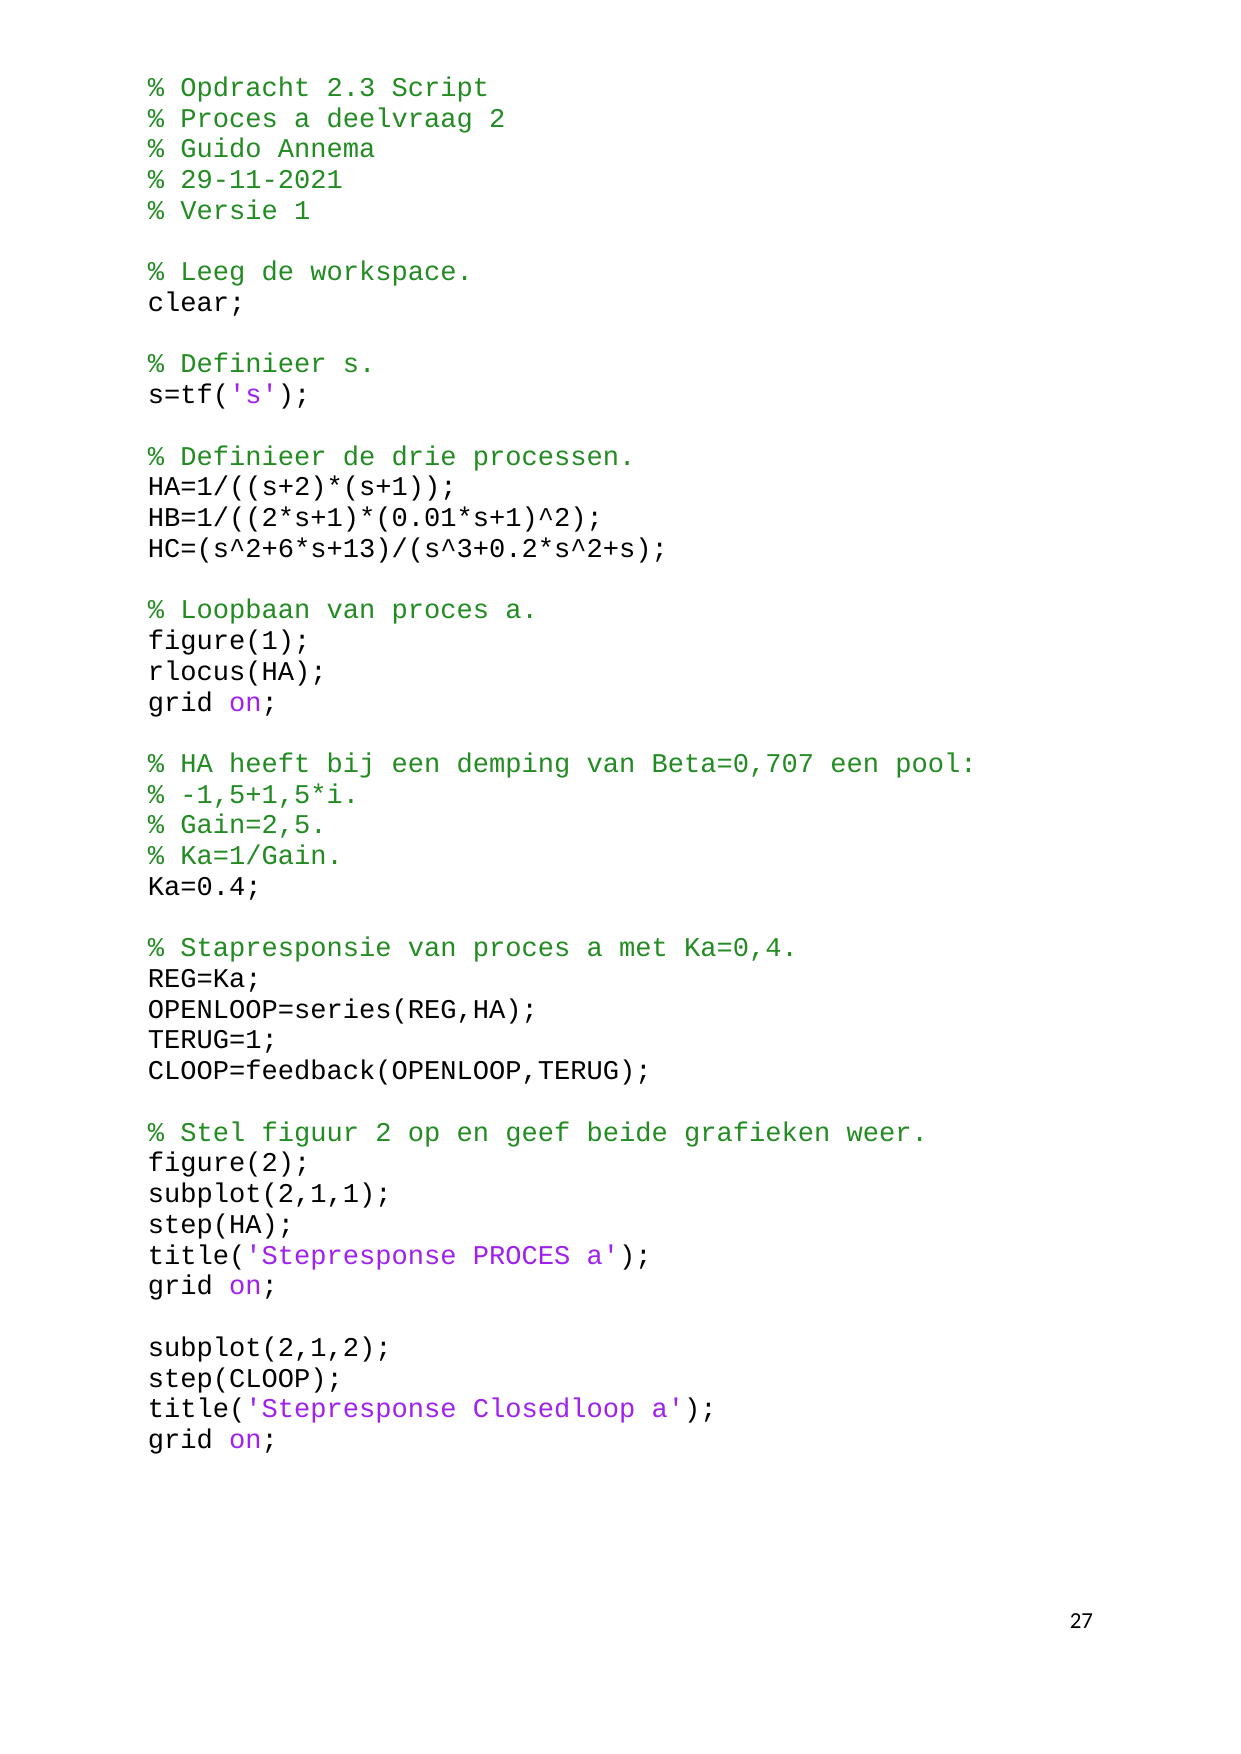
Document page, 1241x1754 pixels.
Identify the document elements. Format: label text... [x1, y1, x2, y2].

text % -1,5+1,5*i. [148, 781, 1093, 811]
text % Ka=1/Gain. [148, 842, 1093, 873]
text % HA heeft bij een demping van Beta=0,707 een pool: [148, 750, 1093, 781]
text % Stel figuur 2 op en geef beide grafieken weer. [148, 1118, 1093, 1149]
text % Guido Annema [148, 135, 1093, 166]
text grid on; [148, 1426, 1093, 1457]
text rlocus(HA); [148, 658, 1093, 688]
text % Versie 1 [148, 197, 1093, 227]
text subplot(2,1,1); [148, 1180, 1093, 1211]
text REG=Ka; [148, 965, 1093, 996]
text title('Stepresponse PROCES a'); [148, 1241, 1093, 1272]
text % Definieer s. [148, 350, 1093, 381]
text HA=1/((s+2)*(s+1)); [148, 473, 1093, 504]
text title('Stepresponse Closedloop a'); [148, 1395, 1093, 1426]
text grid on; [148, 1272, 1093, 1303]
text % Leeg de workspace. [148, 258, 1093, 289]
text HB=1/((2*s+1)*(0.01*s+1)^2); [148, 504, 1093, 535]
text CLOOP=feedback(OPENLOOP,TERUG); [148, 1057, 1093, 1088]
text clear; [148, 289, 1093, 319]
text % 29-11-2021 [148, 166, 1093, 197]
text % Opdracht 2.3 Script [148, 74, 1093, 104]
text step(CLOOP); [148, 1364, 1093, 1395]
text s=tf('s'); [148, 381, 1093, 412]
text figure(1); [148, 627, 1093, 658]
text grid on; [148, 688, 1093, 719]
text % Gain=2,5. [148, 811, 1093, 842]
text % Definieer de drie processen. [148, 442, 1093, 473]
text figure(2); [148, 1149, 1093, 1180]
text TERUG=1; [148, 1026, 1093, 1057]
text % Proces a deelvraag 2 [148, 104, 1093, 135]
text OPENLOOP=series(REG,HA); [148, 996, 1093, 1026]
text HC=(s^2+6*s+13)/(s^3+0.2*s^2+s); [148, 535, 1093, 565]
text % Stapresponsie van proces a met Ka=0,4. [148, 934, 1093, 965]
text step(HA); [148, 1211, 1093, 1241]
text subplot(2,1,2); [148, 1334, 1093, 1364]
text % Loopbaan van proces a. [148, 596, 1093, 627]
text Ka=0.4; [148, 873, 1093, 903]
